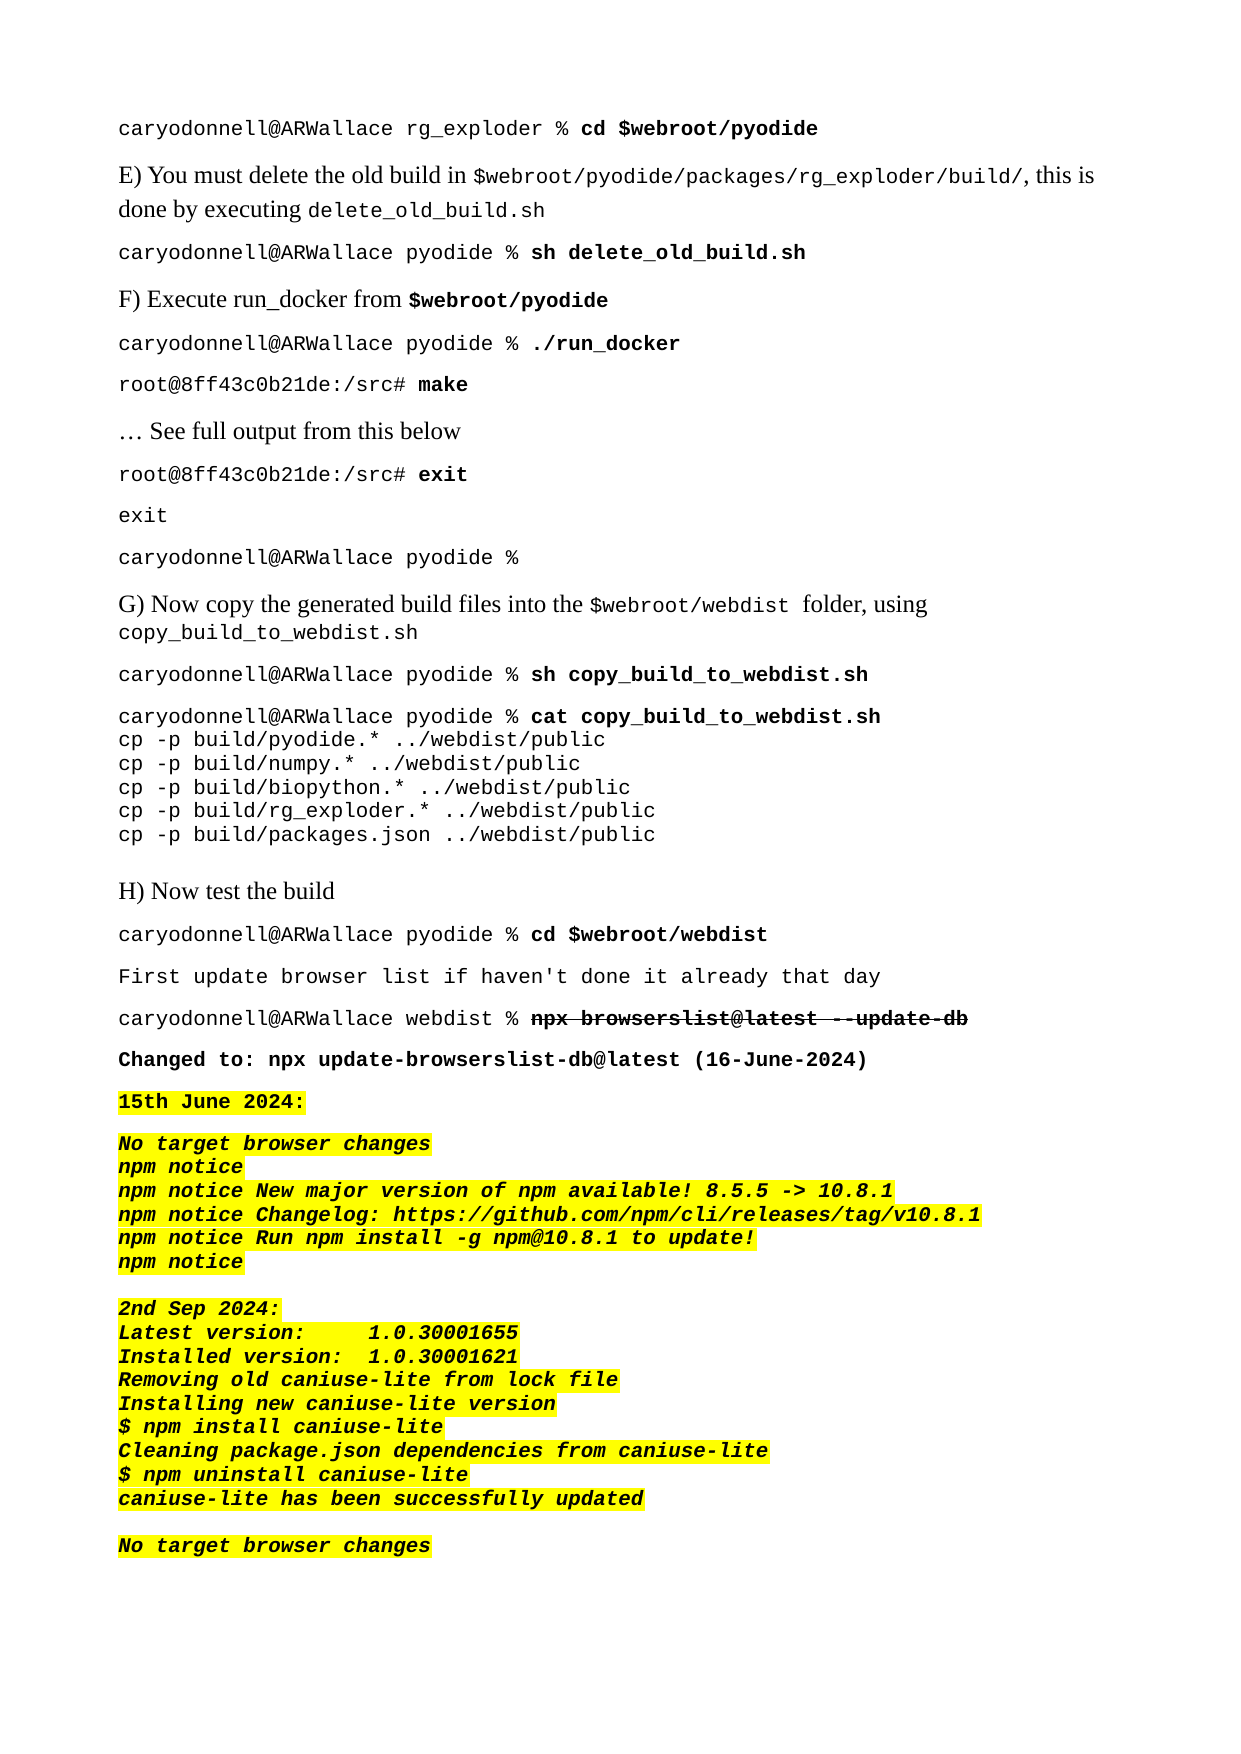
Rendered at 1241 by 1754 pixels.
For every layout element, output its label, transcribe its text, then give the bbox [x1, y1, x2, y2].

text … See full output from this below [118, 416, 1122, 445]
text caryodonnell@ARWallace pyodide % cat copy_build_to_webdist.sh [118, 706, 1122, 729]
text caryodonnell@ARWallace pyodide % sh delete_old_build.sh [118, 242, 1122, 266]
text caniuse-lite has been successfully updated [118, 1487, 1122, 1511]
text npm notice Changelog: https://github.com/npm/cli/releases/tag/v10.8.1 [118, 1204, 1122, 1227]
text No target browser changes [118, 1535, 1122, 1558]
text npm notice Run npm install -g npm@10.8.1 to update! [118, 1227, 1122, 1251]
text G) Now copy the generated build files into the $webroot/webdist folder, using copy_build_to_webdist.sh [118, 589, 1122, 646]
text npm notice [118, 1156, 1122, 1180]
text Latest version: 1.0.30001655 [118, 1322, 1122, 1346]
text cp -p build/biopython.* ../webdist/public [118, 777, 1122, 800]
text E) You must delete the old build in $webroot/pyodide/packages/rg_exploder/build/, this is done by executing delete_old_build.sh [118, 160, 1122, 223]
text cp -p build/rg_exploder.* ../webdist/public [118, 800, 1122, 824]
text caryodonnell@ARWallace pyodide % cd $webroot/webdist [118, 924, 1122, 948]
text No target browser changes [118, 1133, 1122, 1156]
text exit [118, 506, 1122, 529]
text First update browser list if haven't done it already that day [118, 966, 1122, 989]
text caryodonnell@ARWallace rg_exploder % cd $webroot/pyodide [118, 118, 1122, 142]
text 15th June 2024: [118, 1091, 1122, 1115]
text Removing old caniuse-lite from lock file [118, 1369, 1122, 1393]
text cp -p build/numpy.* ../webdist/public [118, 753, 1122, 777]
text caryodonnell@ARWallace webdist % npx browserslist@latest --update-db [118, 1007, 1122, 1031]
text npm notice [118, 1251, 1122, 1275]
text root@8ff43c0b21de:/src# exit [118, 464, 1122, 487]
text Installing new caniuse-lite version [118, 1393, 1122, 1417]
text F) Execute run_docker from $webroot/pyodide [118, 284, 1122, 314]
text caryodonnell@ARWallace pyodide % sh copy_build_to_webdist.sh [118, 664, 1122, 688]
text caryodonnell@ARWallace pyodide % ./run_docker [118, 333, 1122, 356]
text root@8ff43c0b21de:/src# make [118, 374, 1122, 398]
text Cleaning package.json dependencies from caniuse-lite [118, 1440, 1122, 1464]
text Changed to: npx update-browserslist-db@latest (16-June-2024) [118, 1049, 1122, 1073]
text caryodonnell@ARWallace pyodide % [118, 547, 1122, 571]
text $ npm install caniuse-lite [118, 1417, 1122, 1440]
text $ npm uninstall caniuse-lite [118, 1464, 1122, 1487]
text H) Now test the build [118, 876, 1122, 905]
text 2nd Sep 2024: [118, 1298, 1122, 1322]
text cp -p build/pyodide.* ../webdist/public [118, 729, 1122, 753]
text Installed version: 1.0.30001621 [118, 1346, 1122, 1369]
text cp -p build/packages.json ../webdist/public [118, 824, 1122, 848]
text npm notice New major version of npm available! 8.5.5 -> 10.8.1 [118, 1180, 1122, 1204]
